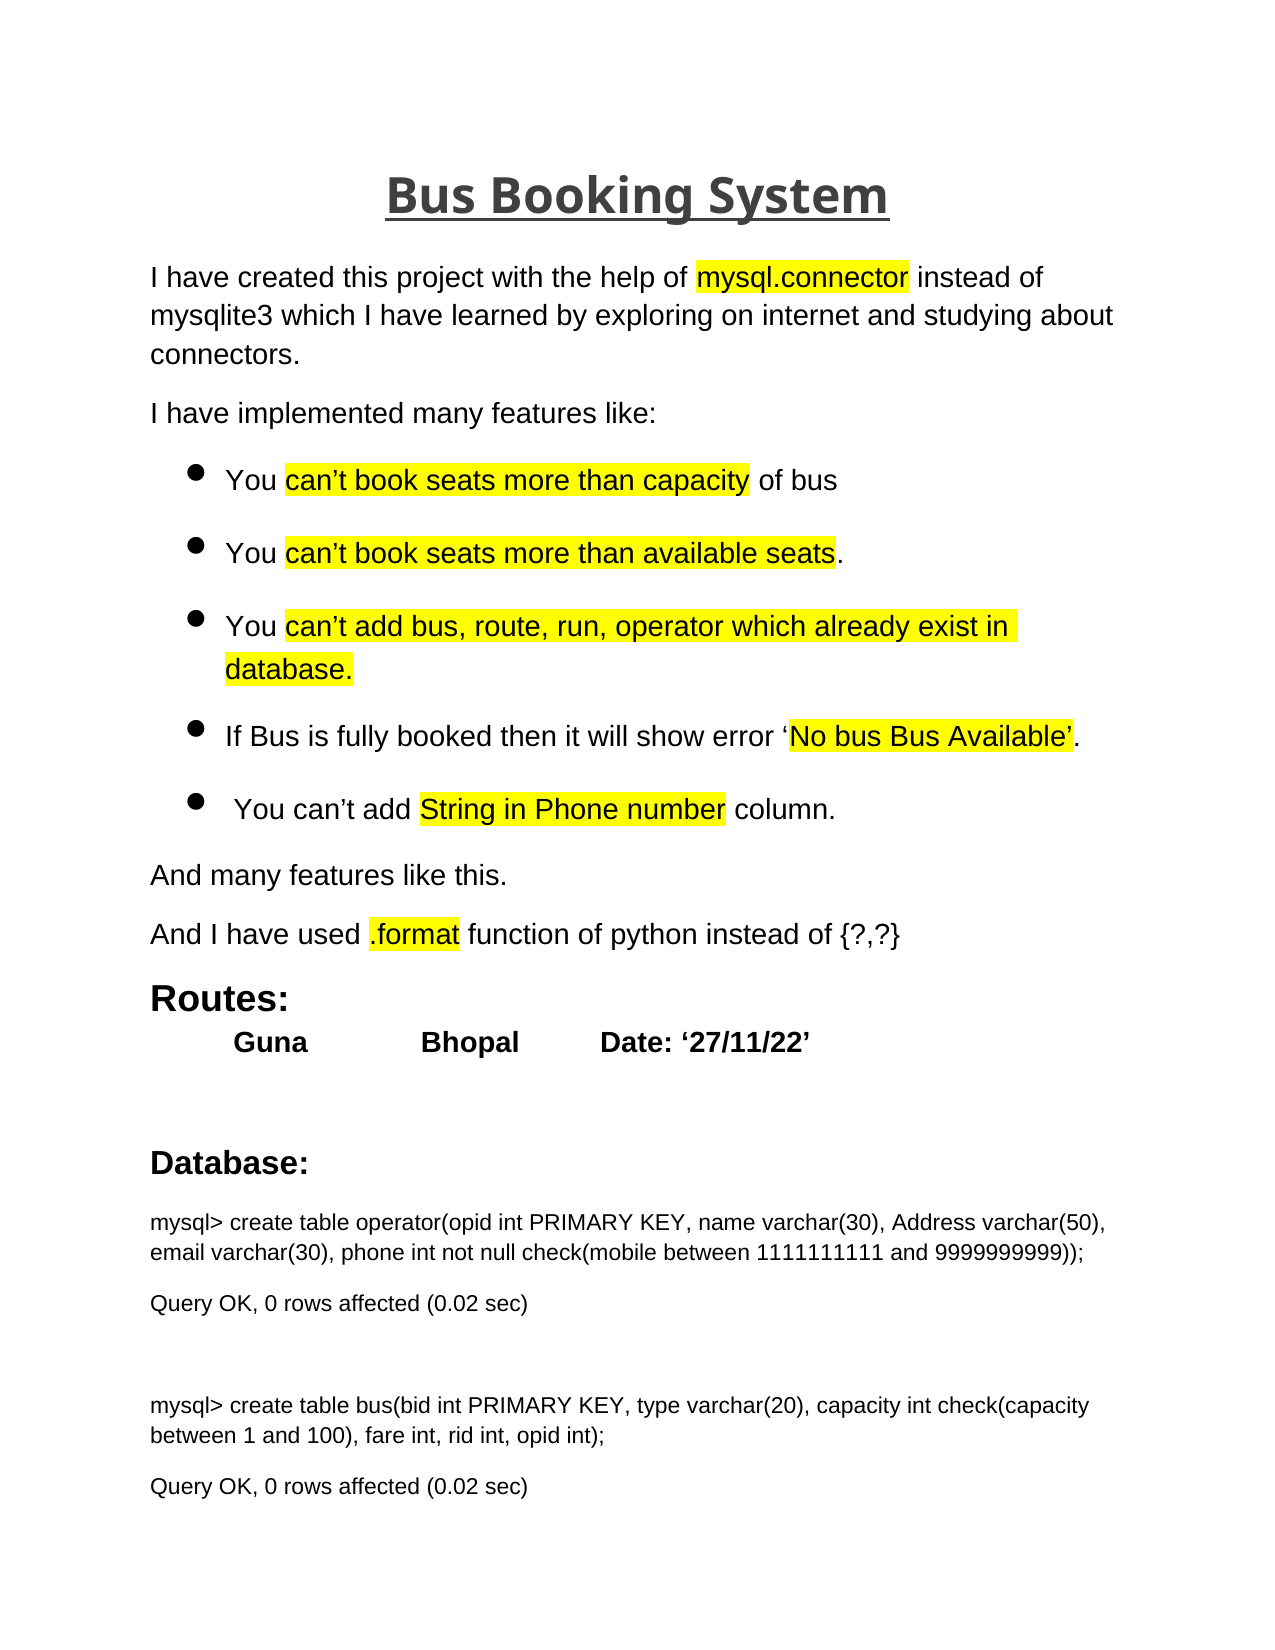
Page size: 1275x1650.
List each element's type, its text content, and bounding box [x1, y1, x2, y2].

text I have created this project with the help of mysql.connector instead of mysqlite3 which I have learned by exploring on internet and studying about connectors. [150, 259, 1125, 370]
list If Bus is fully booked then it will show error ‘No bus Bus Available’. [187, 712, 1125, 757]
list You can’t add bus, route, run, operator which already exist in database. [187, 602, 1125, 686]
text mysql> create table operator(opid int PRIMARY KEY, name varchar(30), Address varchar(50), email varchar(30), phone int not null check(mobile between 1111111111 and 9999999999)); [150, 1208, 1125, 1265]
list You can’t add String in Phone number column. [187, 785, 1125, 830]
text And I have used .format function of python instead of {?,?} [150, 917, 1125, 951]
text And many features like this. [150, 858, 1125, 891]
list You can’t book seats more than available seats. [187, 528, 1125, 574]
text Query OK, 0 rows affected (0.02 sec) [150, 1290, 1125, 1316]
text Bus Booking System [150, 160, 1125, 228]
text mysql> create table bus(bid int PRIMARY KEY, type varchar(20), capacity int check(capacity between 1 and 100), fare int, rid int, opid int); [150, 1392, 1125, 1448]
text I have implemented many features like: [150, 396, 1125, 429]
text Query OK, 0 rows affected (0.02 sec) [150, 1473, 1125, 1499]
text Routes: Guna Bhopal Date: ‘27/11/22’ [150, 977, 1125, 1058]
list You can’t book seats more than capacity of bus [187, 455, 1125, 501]
text Database: [150, 1143, 1125, 1182]
